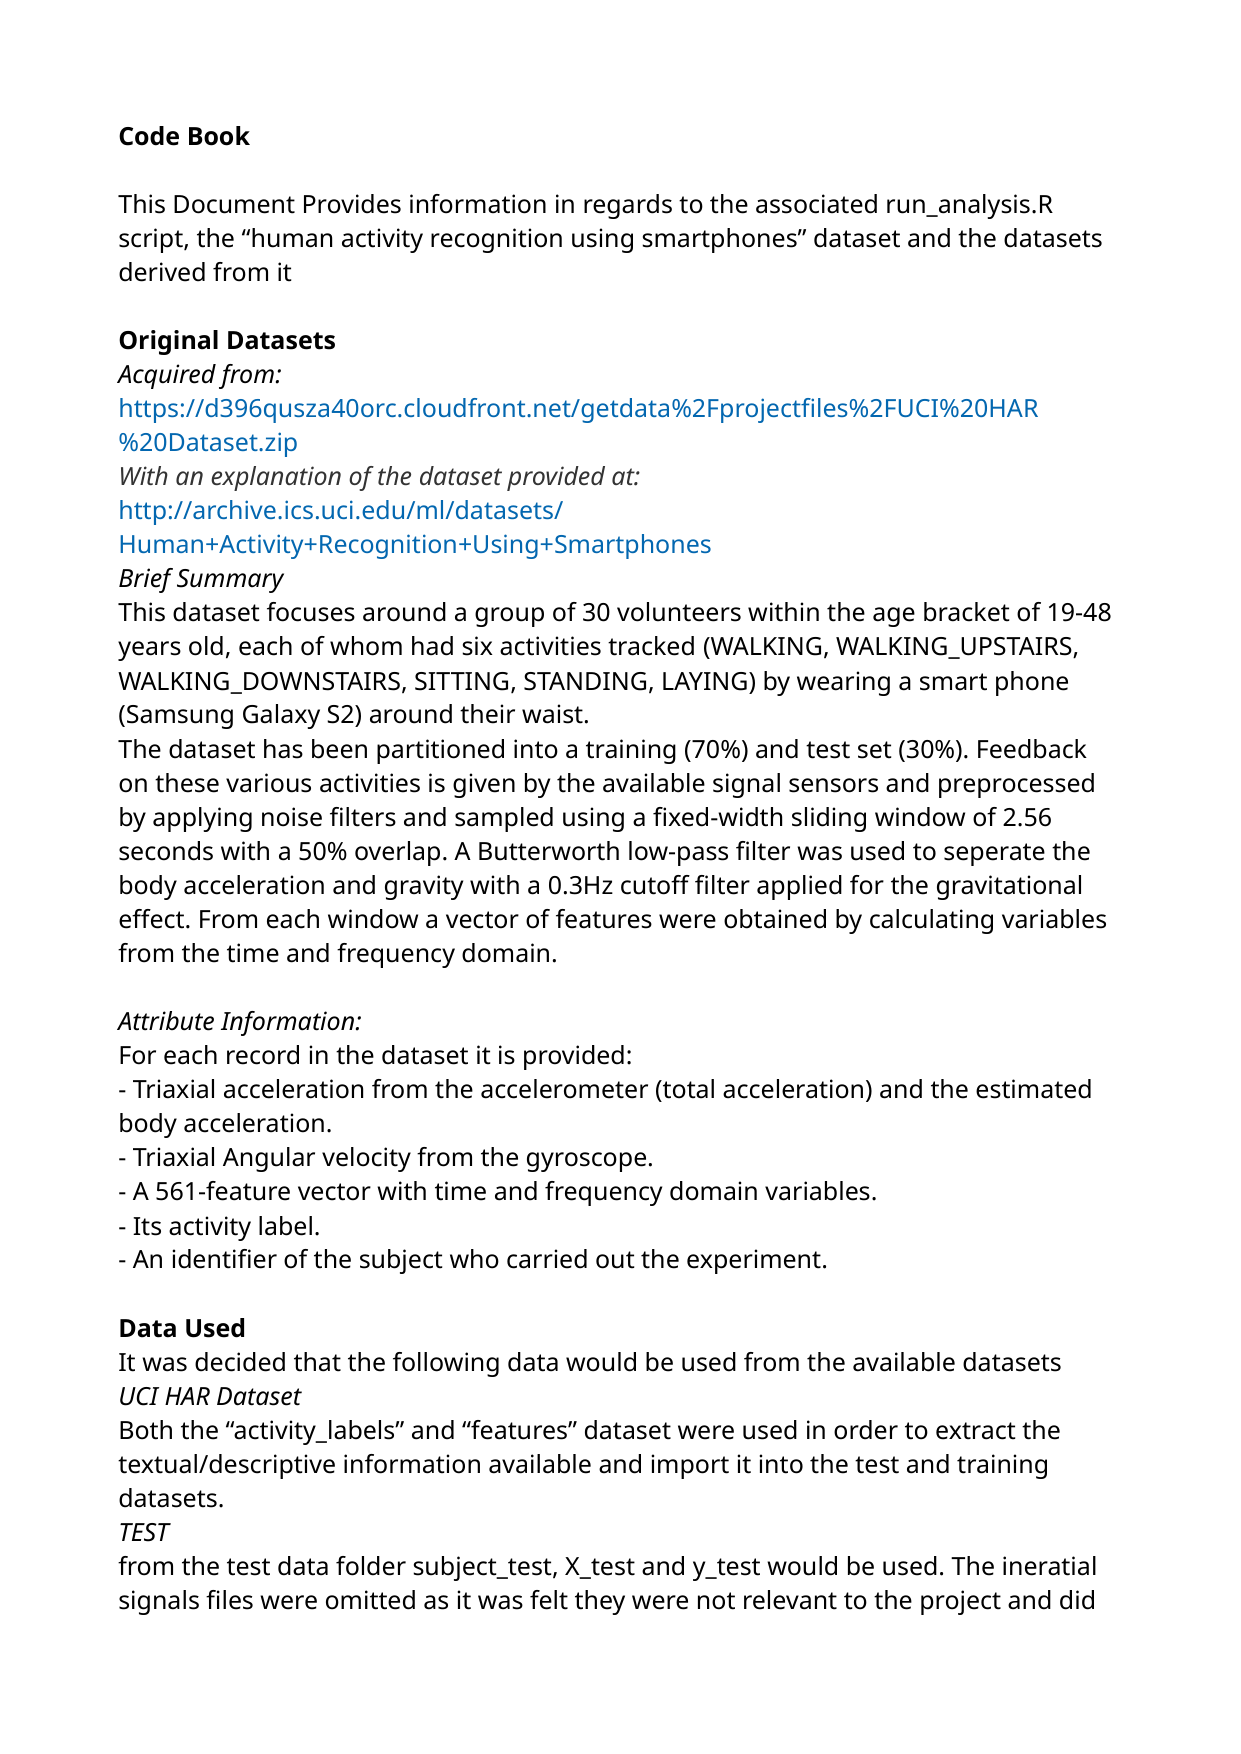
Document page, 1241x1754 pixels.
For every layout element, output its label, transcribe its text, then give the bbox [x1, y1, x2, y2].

text Data Used [118, 1310, 1122, 1344]
text Brief Summary This dataset focuses around a group of 30 volunteers within the age bracket of 19-48 years old, each of whom had six activities tracked (WALKING, WALKING_UPSTAIRS, WALKING_DOWNSTAIRS, SITTING, STANDING, LAYING) by wearing a smart phone (Samsung Galaxy S2) around their waist. [118, 561, 1122, 731]
text For each record in the dataset it is provided: - Triaxial acceleration from the accelerometer (total acceleration) and the estimated body acceleration. - Triaxial Angular velocity from the gyroscope. - A 561-feature vector with time and frequency domain variables. - Its activity label. - An identifier of the subject who carried out the experiment. [118, 1038, 1122, 1276]
text https://d396qusza40orc.cloudfront.net/getdata%2Fprojectfiles%2FUCI%20HAR%20Dataset.zip [118, 391, 1122, 459]
text It was decided that the following data would be used from the available datasets [118, 1344, 1122, 1378]
text Both the “activity_labels” and “features” dataset were used in order to extract the textual/descriptive information available and import it into the test and training datasets. [118, 1412, 1122, 1515]
text TEST [118, 1515, 1122, 1549]
text Attribute Information: [118, 1004, 1122, 1038]
text UCI HAR Dataset [118, 1378, 1122, 1412]
text With an explanation of the dataset provided at: [118, 459, 1122, 493]
text Original Datasets [118, 322, 1122, 357]
text This Document Provides information in regards to the associated run_analysis.R script, the “human activity recognition using smartphones” dataset and the datasets derived from it [118, 186, 1122, 288]
text Acquired from: [118, 357, 1122, 391]
text Code Book [118, 118, 1122, 152]
text The dataset has been partitioned into a training (70%) and test set (30%). Feedback on these various activities is given by the available signal sensors and preprocessed by applying noise filters and sampled using a fixed-width sliding window of 2.56 seconds with a 50% overlap. A Butterworth low-pass filter was used to seperate the body acceleration and gravity with a 0.3Hz cutoff filter applied for the gravitational effect. From each window a vector of features were obtained by calculating variables from the time and frequency domain. [118, 731, 1122, 970]
text http://archive.ics.uci.edu/ml/datasets/Human+Activity+Recognition+Using+Smartphones [118, 493, 1122, 561]
text from the test data folder subject_test, X_test and y_test would be used. The ineratial signals files were omitted as it was felt they were not relevant to the project and did [118, 1549, 1122, 1617]
